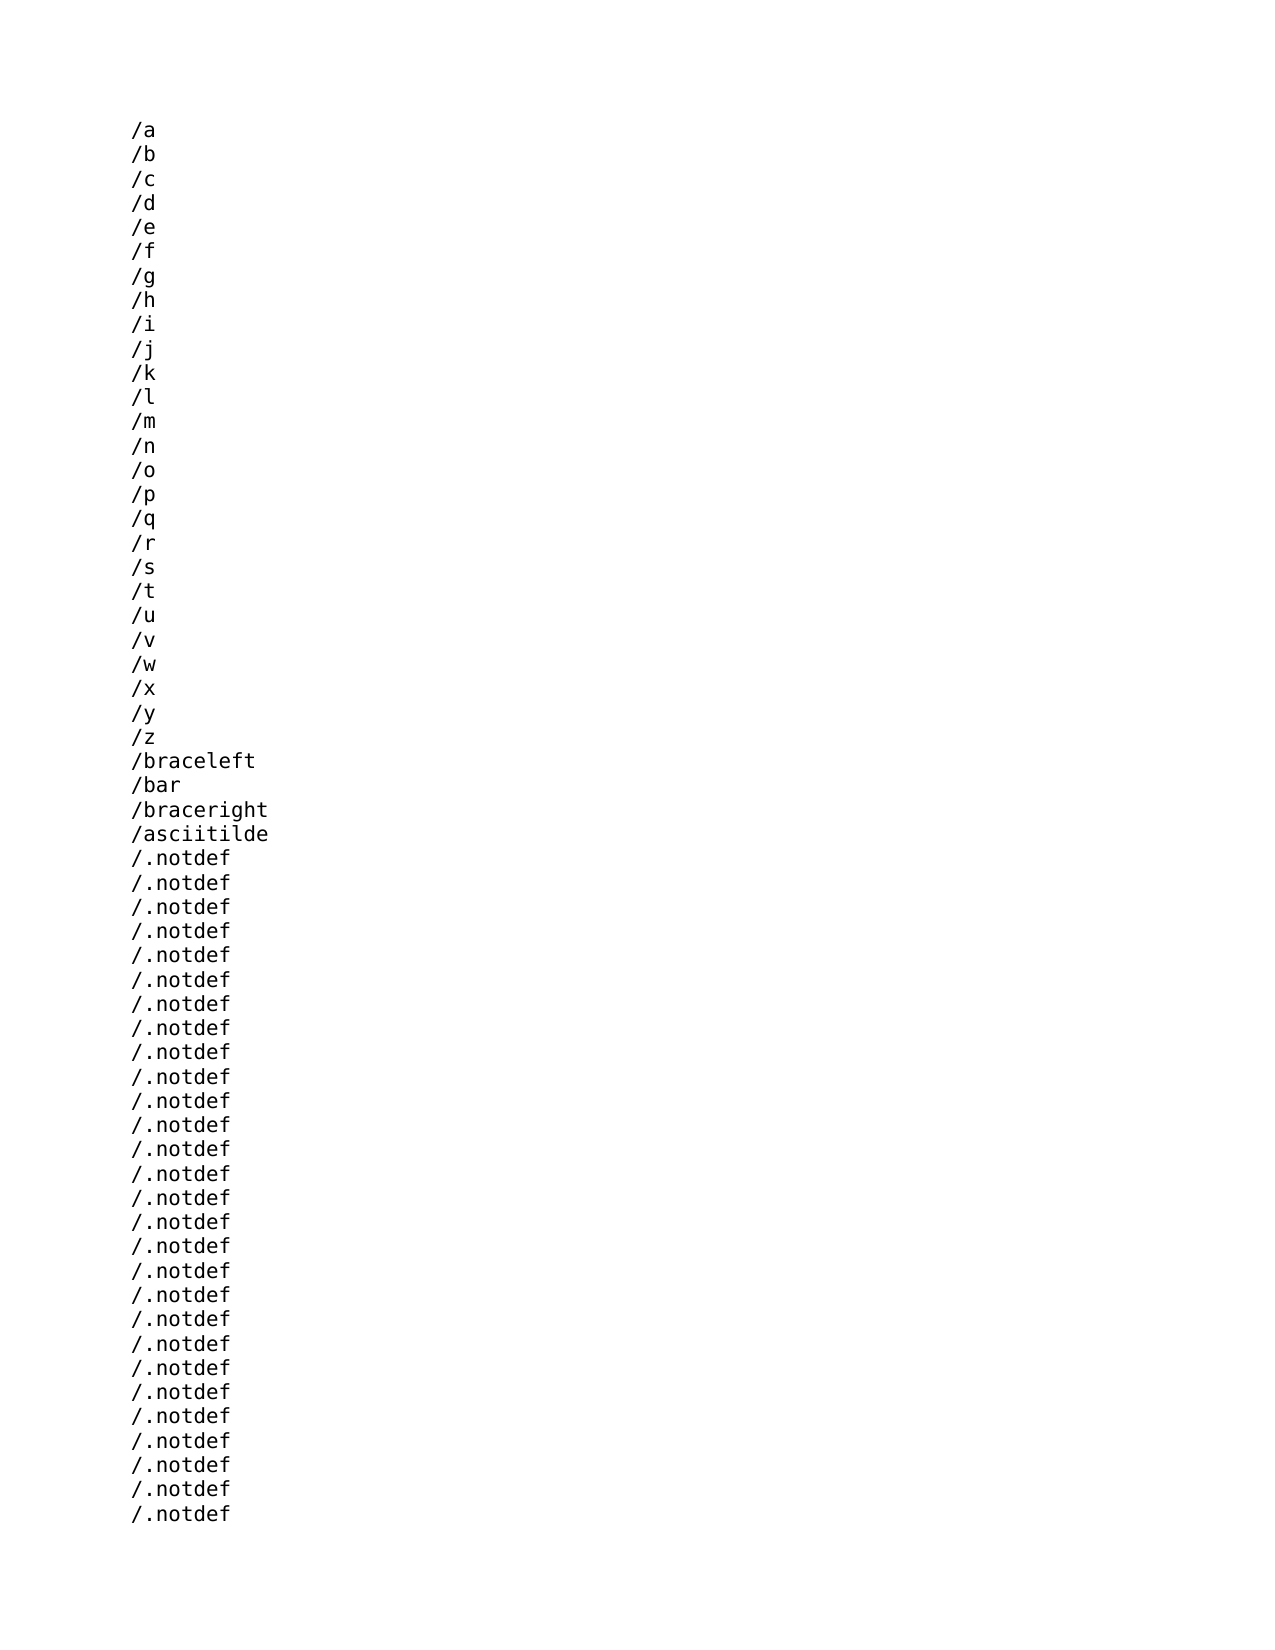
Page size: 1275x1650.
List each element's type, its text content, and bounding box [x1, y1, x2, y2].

text /f [118, 239, 1157, 264]
text /braceleft [118, 749, 1157, 773]
text /.notdef [118, 1307, 1157, 1332]
text /.notdef [118, 1380, 1157, 1404]
text /t [118, 579, 1157, 603]
text /v [118, 628, 1157, 652]
text /z [118, 725, 1157, 749]
text /.notdef [118, 1089, 1157, 1113]
text /.notdef [118, 1016, 1157, 1040]
text /y [118, 701, 1157, 725]
text /j [118, 337, 1157, 361]
text /m [118, 409, 1157, 434]
text /d [118, 191, 1157, 215]
text /r [118, 531, 1157, 555]
text /.notdef [118, 1404, 1157, 1429]
text /p [118, 482, 1157, 506]
text /.notdef [118, 1162, 1157, 1186]
text /bar [118, 773, 1157, 798]
text /.notdef [118, 1429, 1157, 1453]
text /k [118, 361, 1157, 385]
text /.notdef [118, 871, 1157, 895]
text /a [118, 118, 1157, 142]
text /w [118, 652, 1157, 676]
text /.notdef [118, 846, 1157, 871]
text /.notdef [118, 1453, 1157, 1477]
text /e [118, 215, 1157, 239]
text /.notdef [118, 1065, 1157, 1089]
text /g [118, 264, 1157, 288]
text /u [118, 603, 1157, 628]
text /.notdef [118, 1234, 1157, 1259]
text /.notdef [118, 1477, 1157, 1502]
text /n [118, 434, 1157, 458]
text /.notdef [118, 1113, 1157, 1137]
text /.notdef [118, 1040, 1157, 1065]
text /.notdef [118, 943, 1157, 968]
text /.notdef [118, 1210, 1157, 1234]
text /.notdef [118, 895, 1157, 919]
text /c [118, 167, 1157, 191]
text /s [118, 555, 1157, 579]
text /q [118, 506, 1157, 531]
text /.notdef [118, 1259, 1157, 1283]
text /.notdef [118, 968, 1157, 992]
text /.notdef [118, 1502, 1157, 1526]
text /.notdef [118, 1283, 1157, 1307]
text /asciitilde [118, 822, 1157, 846]
text /o [118, 458, 1157, 482]
text /.notdef [118, 919, 1157, 943]
text /.notdef [118, 1356, 1157, 1380]
text /.notdef [118, 1332, 1157, 1356]
text /.notdef [118, 992, 1157, 1016]
text /.notdef [118, 1186, 1157, 1210]
text /braceright [118, 798, 1157, 822]
text /b [118, 142, 1157, 167]
text /l [118, 385, 1157, 409]
text /h [118, 288, 1157, 312]
text /i [118, 312, 1157, 337]
text /x [118, 676, 1157, 701]
text /.notdef [118, 1137, 1157, 1162]
